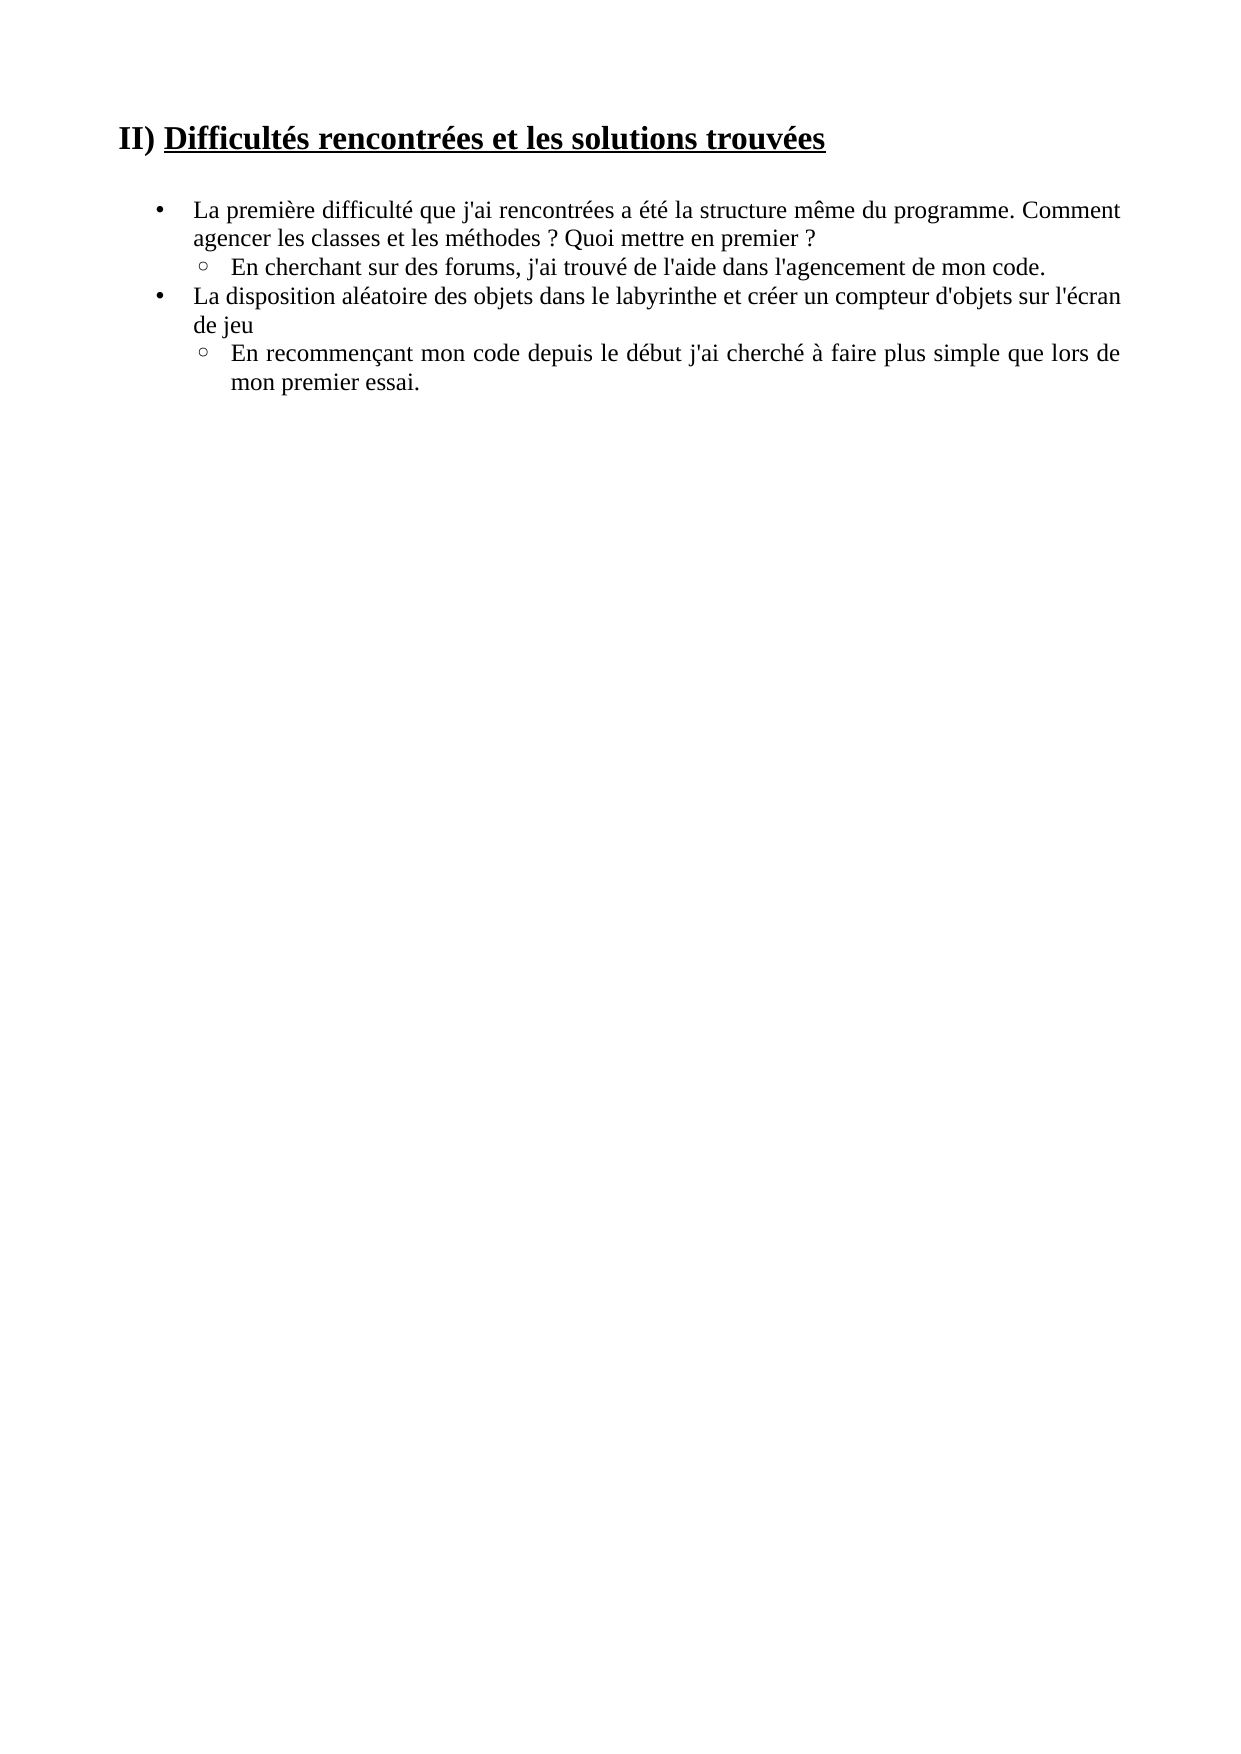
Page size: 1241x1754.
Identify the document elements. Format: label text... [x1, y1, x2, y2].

list En recommençant mon code depuis le début j'ai cherché à faire plus simple que lors de mon premier essai. [193, 338, 1122, 396]
list La disposition aléatoire des objets dans le labyrinthe et créer un compteur d'objets sur l'écran de jeu [156, 281, 1122, 338]
list La première difficulté que j'ai rencontrées a été la structure même du programme. Comment agencer les classes et les méthodes ? Quoi mettre en premier ? [156, 195, 1122, 252]
list En cherchant sur des forums, j'ai trouvé de l'aide dans l'agencement de mon code. [193, 252, 1122, 281]
text II) Difficultés rencontrées et les solutions trouvées [118, 118, 1122, 156]
